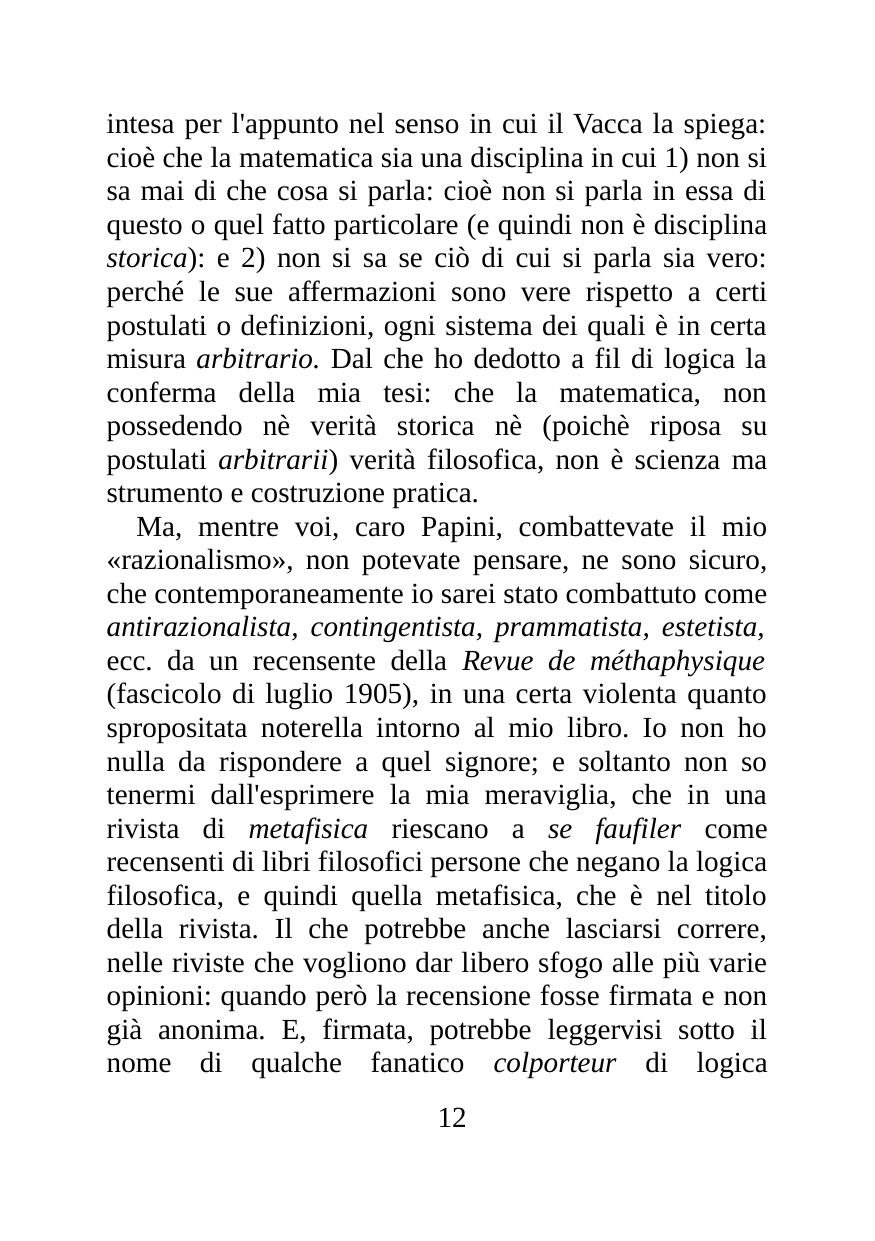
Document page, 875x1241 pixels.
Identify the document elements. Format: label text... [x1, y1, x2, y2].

text Ma, mentre voi, caro Papini, combattevate il mio «razionalismo», non potevate pensare, ne sono sicuro, che contemporaneamente io sarei stato combattuto come antirazionalista, contingentista, prammatista, estetista, ecc. da un recensente della Revue de méthaphysique (fascicolo di luglio 1905), in una certa violenta quanto spropositata noterella intorno al mio libro. Io non ho nulla da rispondere a quel signore; e soltanto non so tenermi dall'esprimere la mia meraviglia, che in una rivista di metafisica riescano a se faufiler come recensenti di libri filosofici persone che negano la logica filosofica, e quindi quella metafisica, che è nel titolo della rivista. Il che potrebbe anche lasciarsi correre, nelle riviste che vogliono dar libero sfogo alle più varie opinioni: quando però la recensione fosse firmata e non già anonima. E, firmata, potrebbe leggervisi sotto il nome di qualche fanatico colporteur di logica [106, 509, 768, 1079]
text intesa per l'appunto nel senso in cui il Vacca la spiega: cioè che la matematica sia una disciplina in cui 1) non si sa mai di che cosa si parla: cioè non si parla in essa di questo o quel fatto particolare (e quindi non è disciplina storica): e 2) non si sa se ciò di cui si parla sia vero: perché le sue affermazioni sono vere rispetto a certi postulati o definizioni, ogni sistema dei quali è in certa misura arbitrario. Dal che ho dedotto a fil di logica la conferma della mia tesi: che la matematica, non possedendo nè verità storica nè (poichè riposa su postulati arbitrarii) verità filosofica, non è scienza ma strumento e costruzione pratica. [106, 106, 768, 509]
